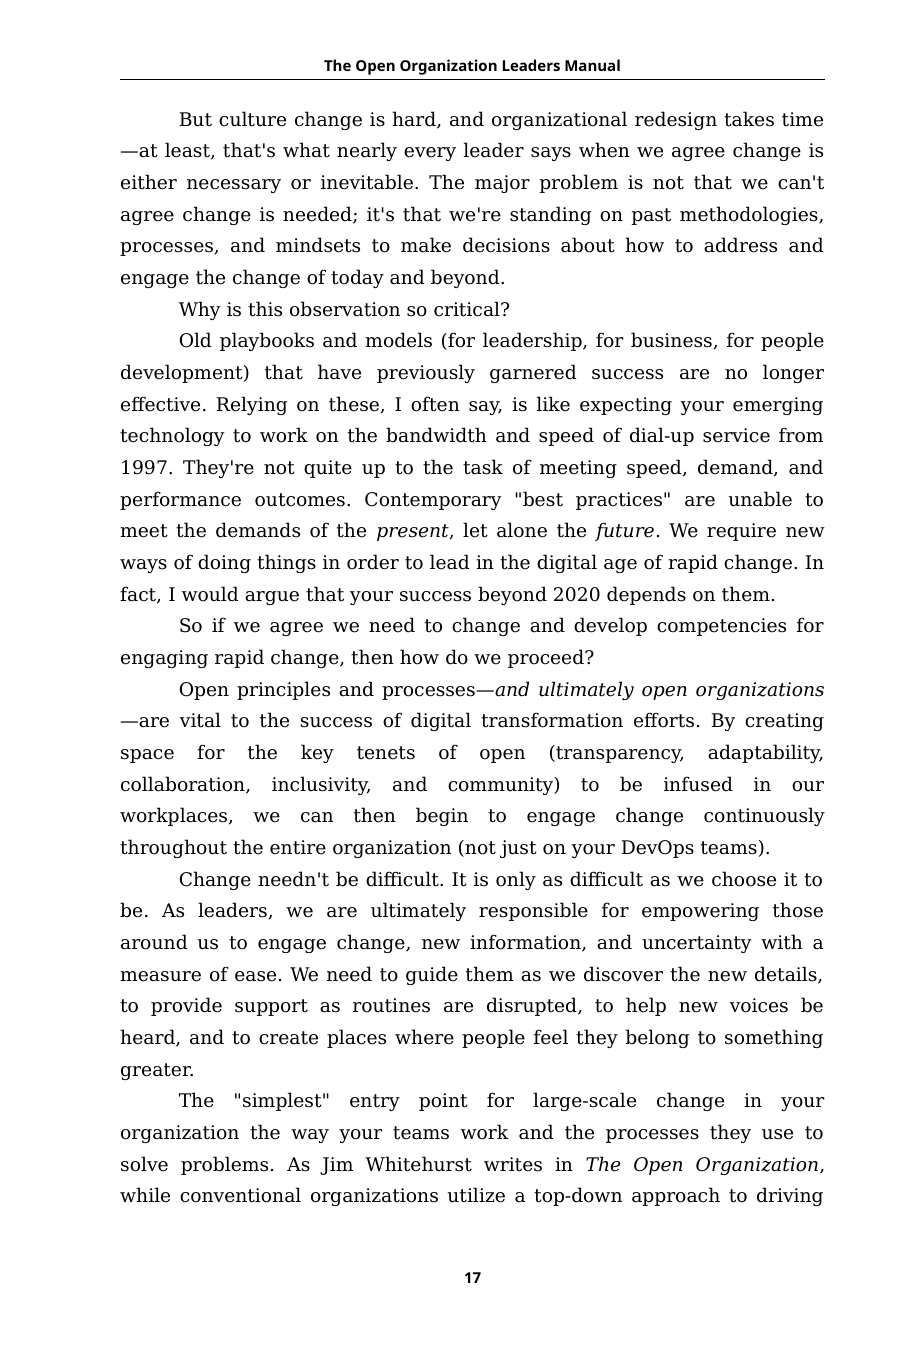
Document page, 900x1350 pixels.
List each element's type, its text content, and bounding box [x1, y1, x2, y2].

text Change needn't be difficult. It is only as difficult as we choose it to be. As leaders, we are ultimately responsible for empowering those around us to engage change, new information, and uncertainty with a measure of ease. We need to guide them as we discover the new details, to provide support as routines are disrupted, to help new voices be heard, and to create places where people feel they belong to something greater. [120, 869, 825, 1081]
text Open principles and processes—and ultimately open organizations—are vital to the success of digital transformation efforts. By creating space for the key tenets of open (transparency, adaptability, collaboration, inclusivity, and community) to be infused in our workplaces, we can then begin to engage change continuously throughout the entire organization (not just on your DevOps teams). [120, 679, 825, 859]
text Why is this observation so critical? [120, 299, 825, 321]
text But culture change is hard, and organizational redesign takes time—at least, that's what nearly every leader says when we agree change is either necessary or inevitable. The major problem is not that we can't agree change is needed; it's that we're standing on past methodologies, processes, and mindsets to make decisions about how to address and engage the change of today and beyond. [120, 109, 825, 289]
text Old playbooks and models (for leadership, for business, for people development) that have previously garnered success are no longer effective. Relying on these, I often say, is like expecting your emerging technology to work on the bandwidth and speed of dial-up service from 1997. They're not quite up to the task of meeting speed, demand, and performance outcomes. Contemporary "best practices" are unable to meet the demands of the present, let alone the future. We require new ways of doing things in order to lead in the digital age of rapid change. In fact, I would argue that your success beyond 2020 depends on them. [120, 330, 825, 606]
text So if we agree we need to change and develop competencies for engaging rapid change, then how do we proceed? [120, 615, 825, 669]
text The "simplest" entry point for large-scale change in your organization the way your teams work and the processes they use to solve problems. As Jim Whitehurst writes in The Open Organization, while conventional organizations utilize a top-down approach to driving [120, 1090, 825, 1207]
